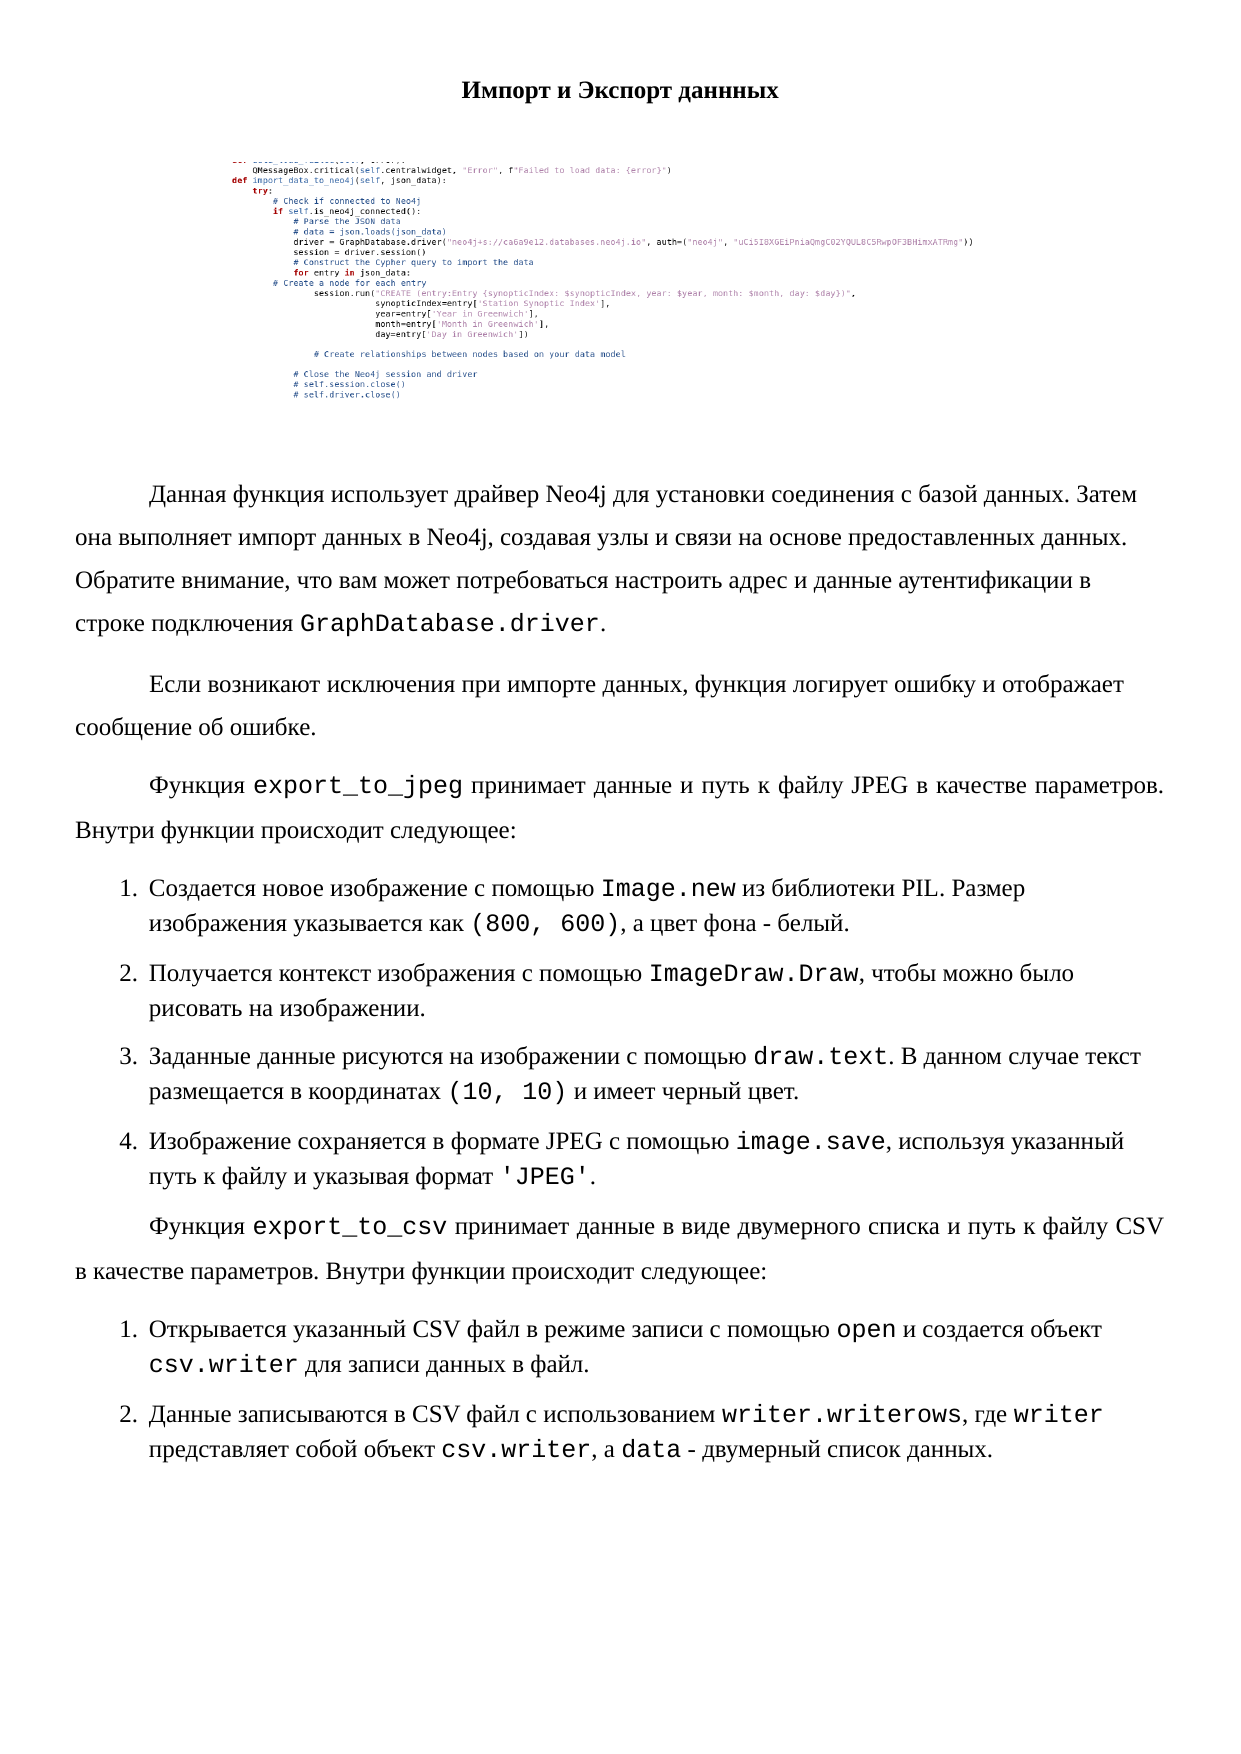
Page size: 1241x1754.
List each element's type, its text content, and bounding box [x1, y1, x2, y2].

list Изображение сохраняется в формате JPEG с помощью image.save, используя указанный путь к файлу и указывая формат 'JPEG'. [119, 1126, 1165, 1192]
text Если возникают исключения при импорте данных, функция логирует ошибку и отображает сообщение об ошибке. [75, 669, 1165, 741]
list Создается новое изображение с помощью Image.new из библиотеки PIL. Размер изображения указывается как (800, 600), а цвет фона - белый. [119, 873, 1165, 939]
list Открывается указанный CSV файл в режиме записи с помощью open и создается объект csv.writer для записи данных в файл. [119, 1314, 1165, 1380]
picture [218, 226, 1000, 408]
text Функция export_to_csv принимает данные в виде двумерного списка и путь к файлу CSV в качестве параметров. Внутри функции происходит следующее: [75, 1211, 1165, 1285]
list Заданные данные рисуются на изображении с помощью draw.text. В данном случае текст размещается в координатах (10, 10) и имеет черный цвет. [119, 1041, 1165, 1107]
text Данная функция использует драйвер Neo4j для установки соединения с базой данных. Затем она выполняет импорт данных в Neo4j, создавая узлы и связи на основе предоставленных данных. Обратите внимание, что вам может потребоваться настроить адрес и данные аутентификации в строке подключения GraphDatabase.driver. [75, 479, 1165, 639]
list Получается контекст изображения с помощью ImageDraw.Draw, чтобы можно было рисовать на изображении. [119, 958, 1165, 1022]
text Функция export_to_jpeg принимает данные и путь к файлу JPEG в качестве параметров. Внутри функции происходит следующее: [75, 770, 1165, 844]
text Импорт и Экспорт даннных [75, 75, 1165, 104]
list Данные записываются в CSV файл с использованием writer.writerows, где writer представляет собой объект csv.writer, а data - двумерный список данных. [119, 1399, 1165, 1465]
